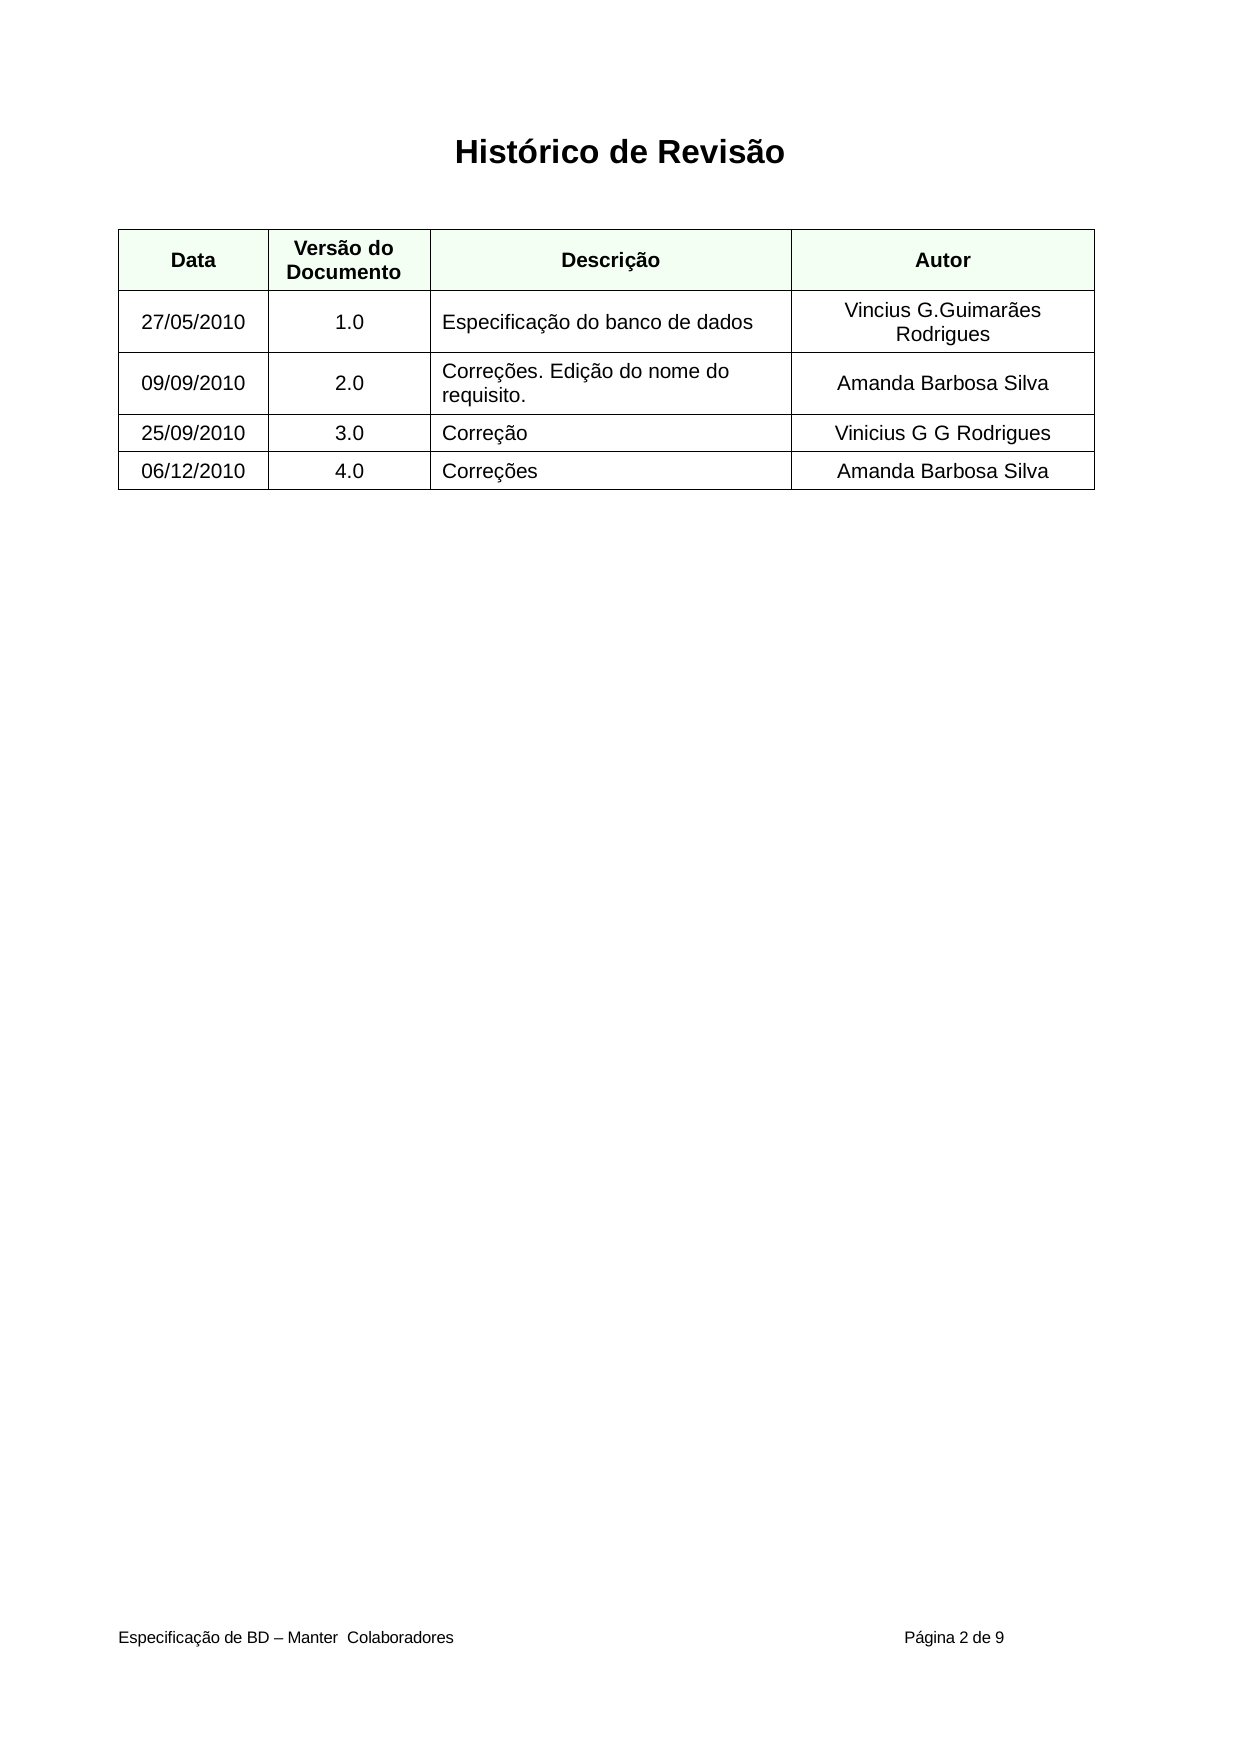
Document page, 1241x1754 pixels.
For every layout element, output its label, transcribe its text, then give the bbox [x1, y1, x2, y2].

table_cell Vincius G.Guimarães Rodrigues [792, 291, 1094, 352]
table_cell 2.0 [269, 353, 430, 414]
table_cell 25/09/2010 [119, 415, 268, 451]
table_cell 3.0 [269, 415, 430, 451]
table_cell Correção [431, 415, 791, 451]
table_cell Especificação do banco de dados [431, 291, 791, 352]
table_cell 09/09/2010 [119, 353, 268, 414]
table_cell Vinicius G G Rodrigues [792, 415, 1094, 451]
table_header Versão do Documento [269, 230, 430, 290]
table_cell Correções. Edição do nome do requisito. [431, 353, 791, 414]
table_header Autor [792, 230, 1094, 290]
table_header Data [119, 230, 268, 290]
table_cell 4.0 [269, 452, 430, 489]
table_header Descrição [431, 230, 791, 290]
table_cell 06/12/2010 [119, 452, 268, 489]
table_cell 27/05/2010 [119, 291, 268, 352]
text Histórico de Revisão [118, 132, 1122, 171]
table_cell Amanda Barbosa Silva [792, 353, 1094, 414]
table_cell Amanda Barbosa Silva [792, 452, 1094, 489]
table_cell 1.0 [269, 291, 430, 352]
table_cell Correções [431, 452, 791, 489]
